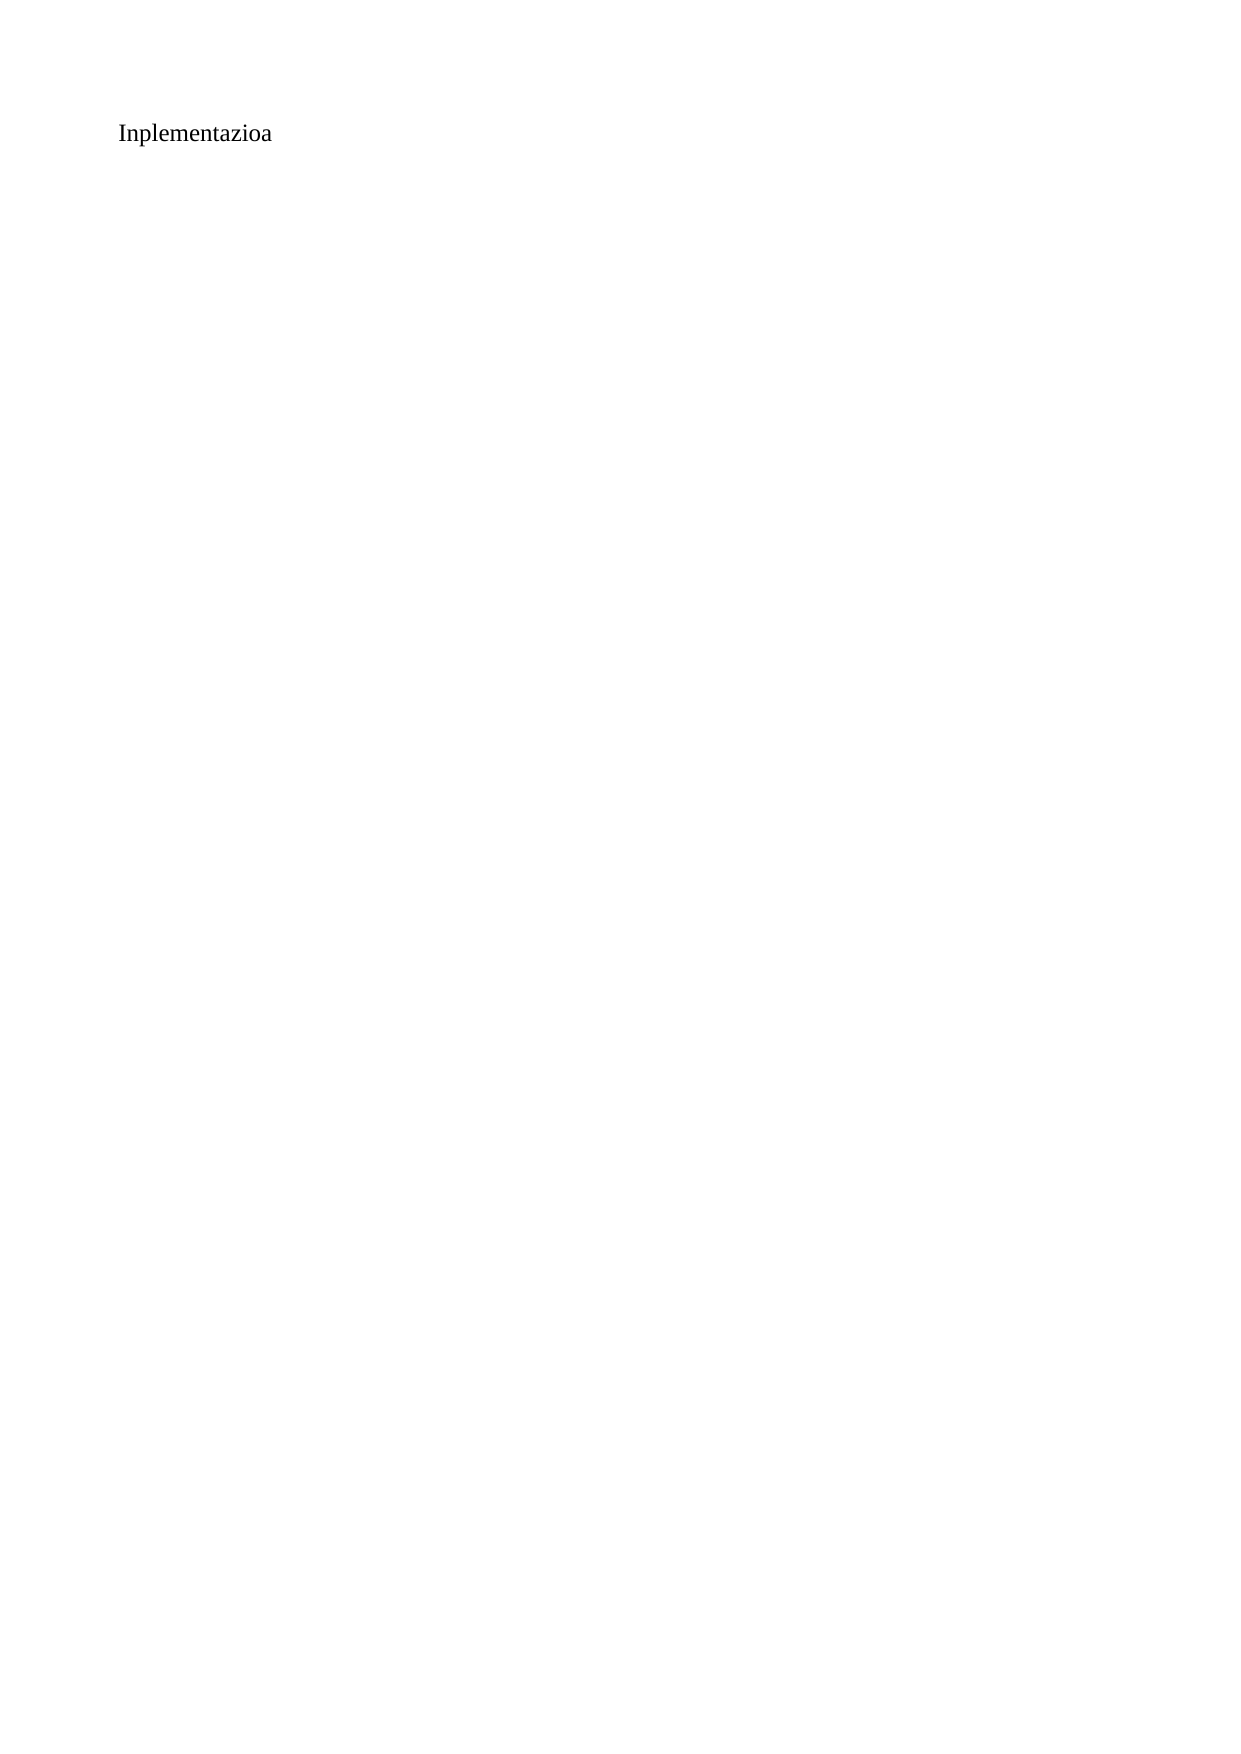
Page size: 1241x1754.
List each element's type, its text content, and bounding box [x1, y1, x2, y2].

text Inplementazioa [118, 118, 1122, 147]
